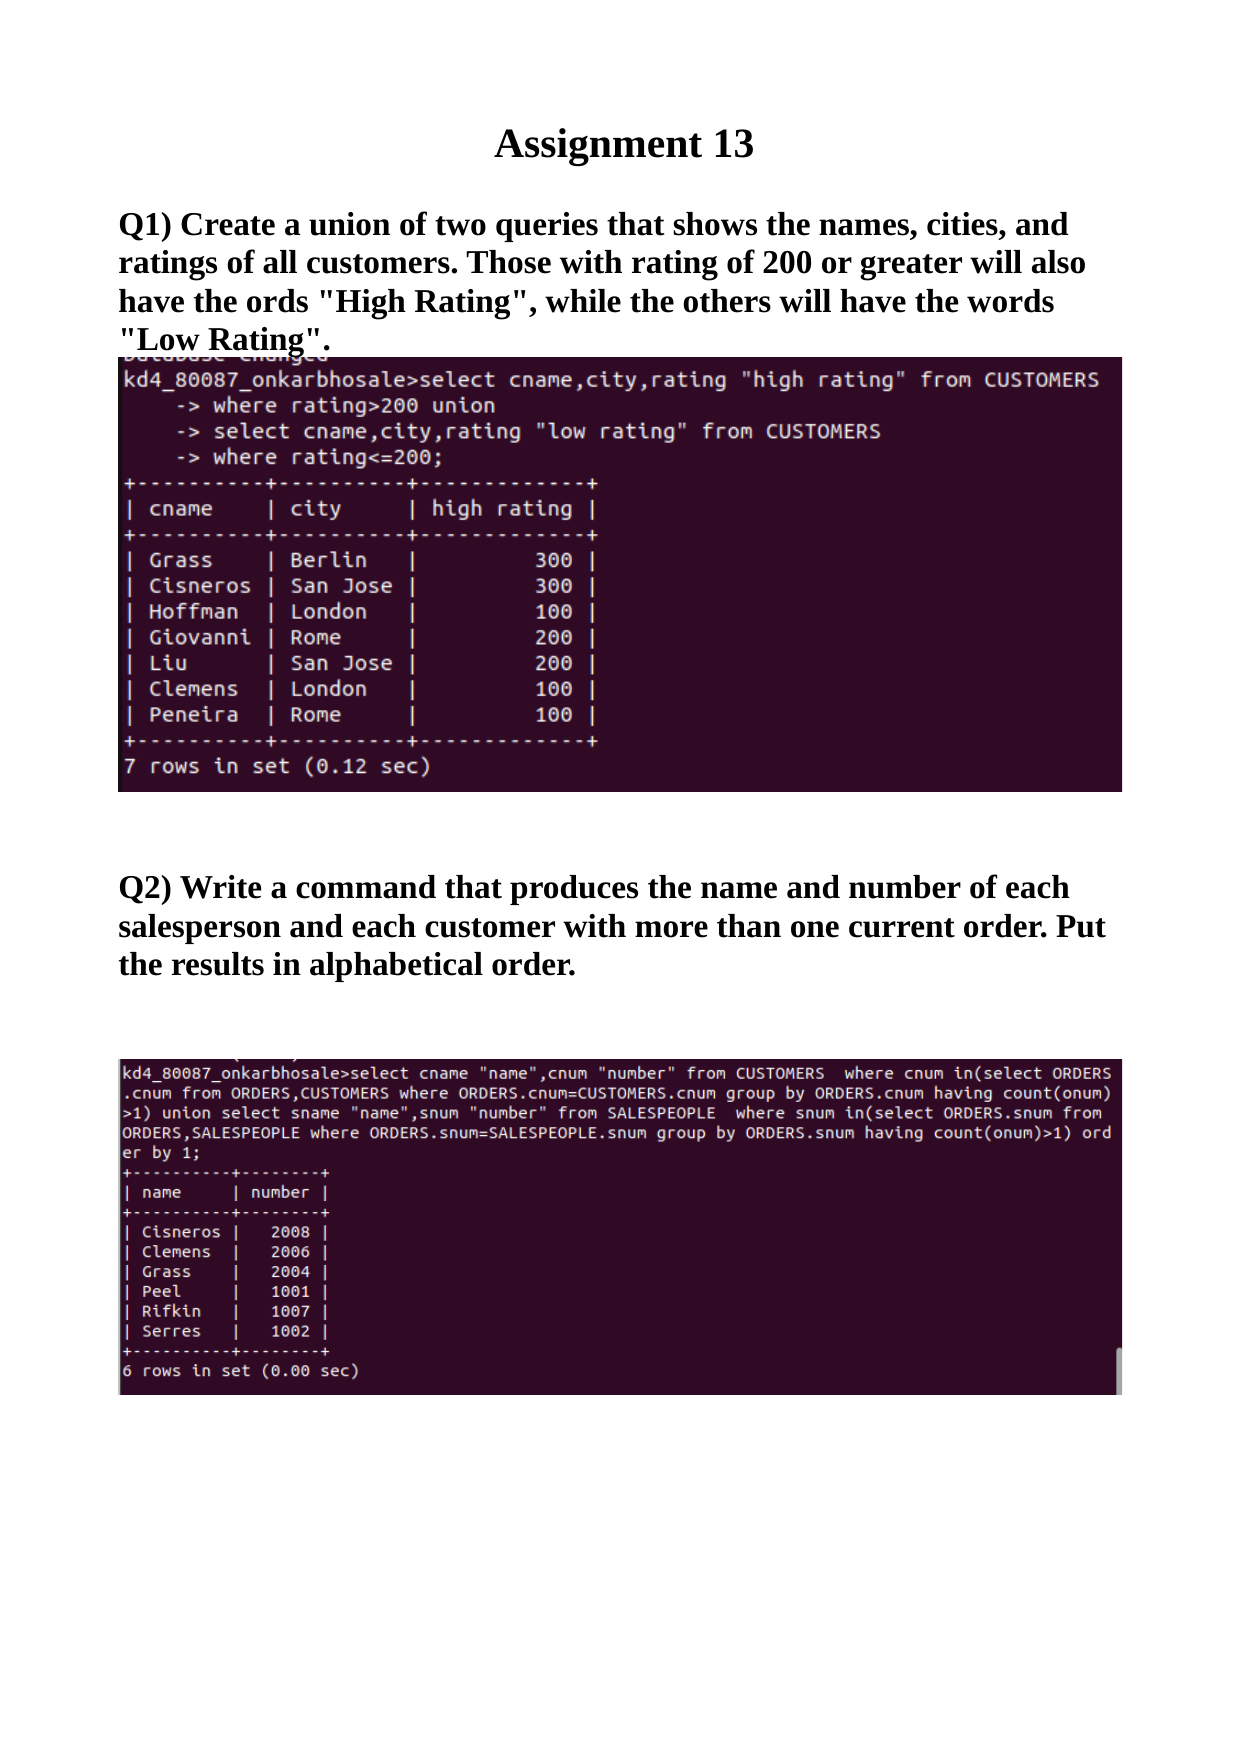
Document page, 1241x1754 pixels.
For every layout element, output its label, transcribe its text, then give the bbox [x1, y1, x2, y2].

picture [118, 357, 1123, 792]
text Q1) Create a union of two queries that shows the names, cities, and ratings of all customers. Those with rating of 200 or greater will also have the ords "High Rating", while the others will have the words "Low Rating". [118, 204, 1122, 357]
text Assignment 13 [118, 118, 1122, 166]
picture [118, 1059, 1123, 1395]
text Q2) Write a command that produces the name and number of each salesperson and each customer with more than one current order. Put the results in alphabetical order. [118, 868, 1122, 983]
